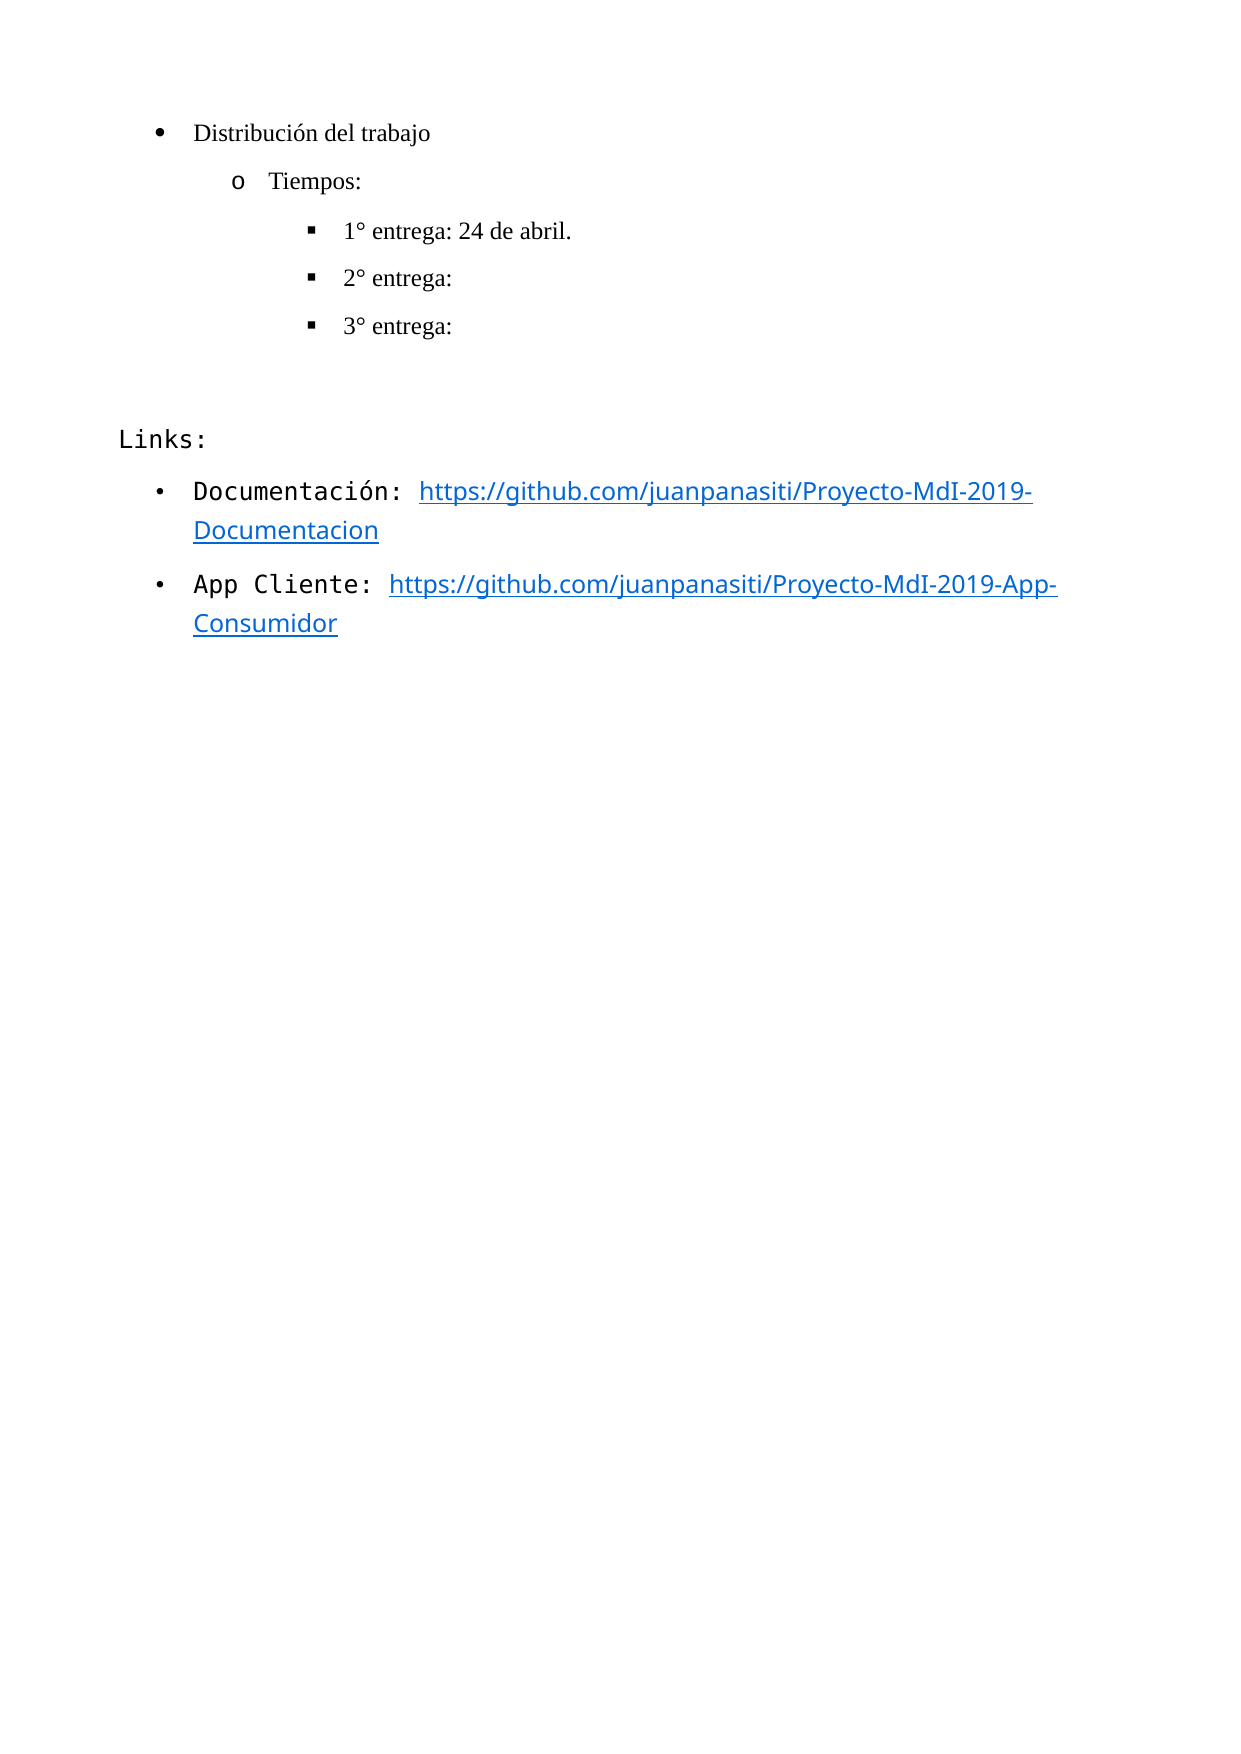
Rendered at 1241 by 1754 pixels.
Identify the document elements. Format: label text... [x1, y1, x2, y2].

text Links: [118, 426, 1122, 455]
list Tiempos: [231, 166, 1122, 197]
list Documentación: https://github.com/juanpanasiti/Proyecto-MdI-2019-Documentacion [156, 474, 1122, 547]
list 2° entrega: [306, 263, 1122, 292]
list 3° entrega: [306, 311, 1122, 340]
list Distribución del trabajo [156, 118, 1122, 147]
list App Cliente: https://github.com/juanpanasiti/Proyecto-MdI-2019-App-Consumidor [156, 567, 1122, 640]
list 1° entrega: 24 de abril. [306, 216, 1122, 244]
